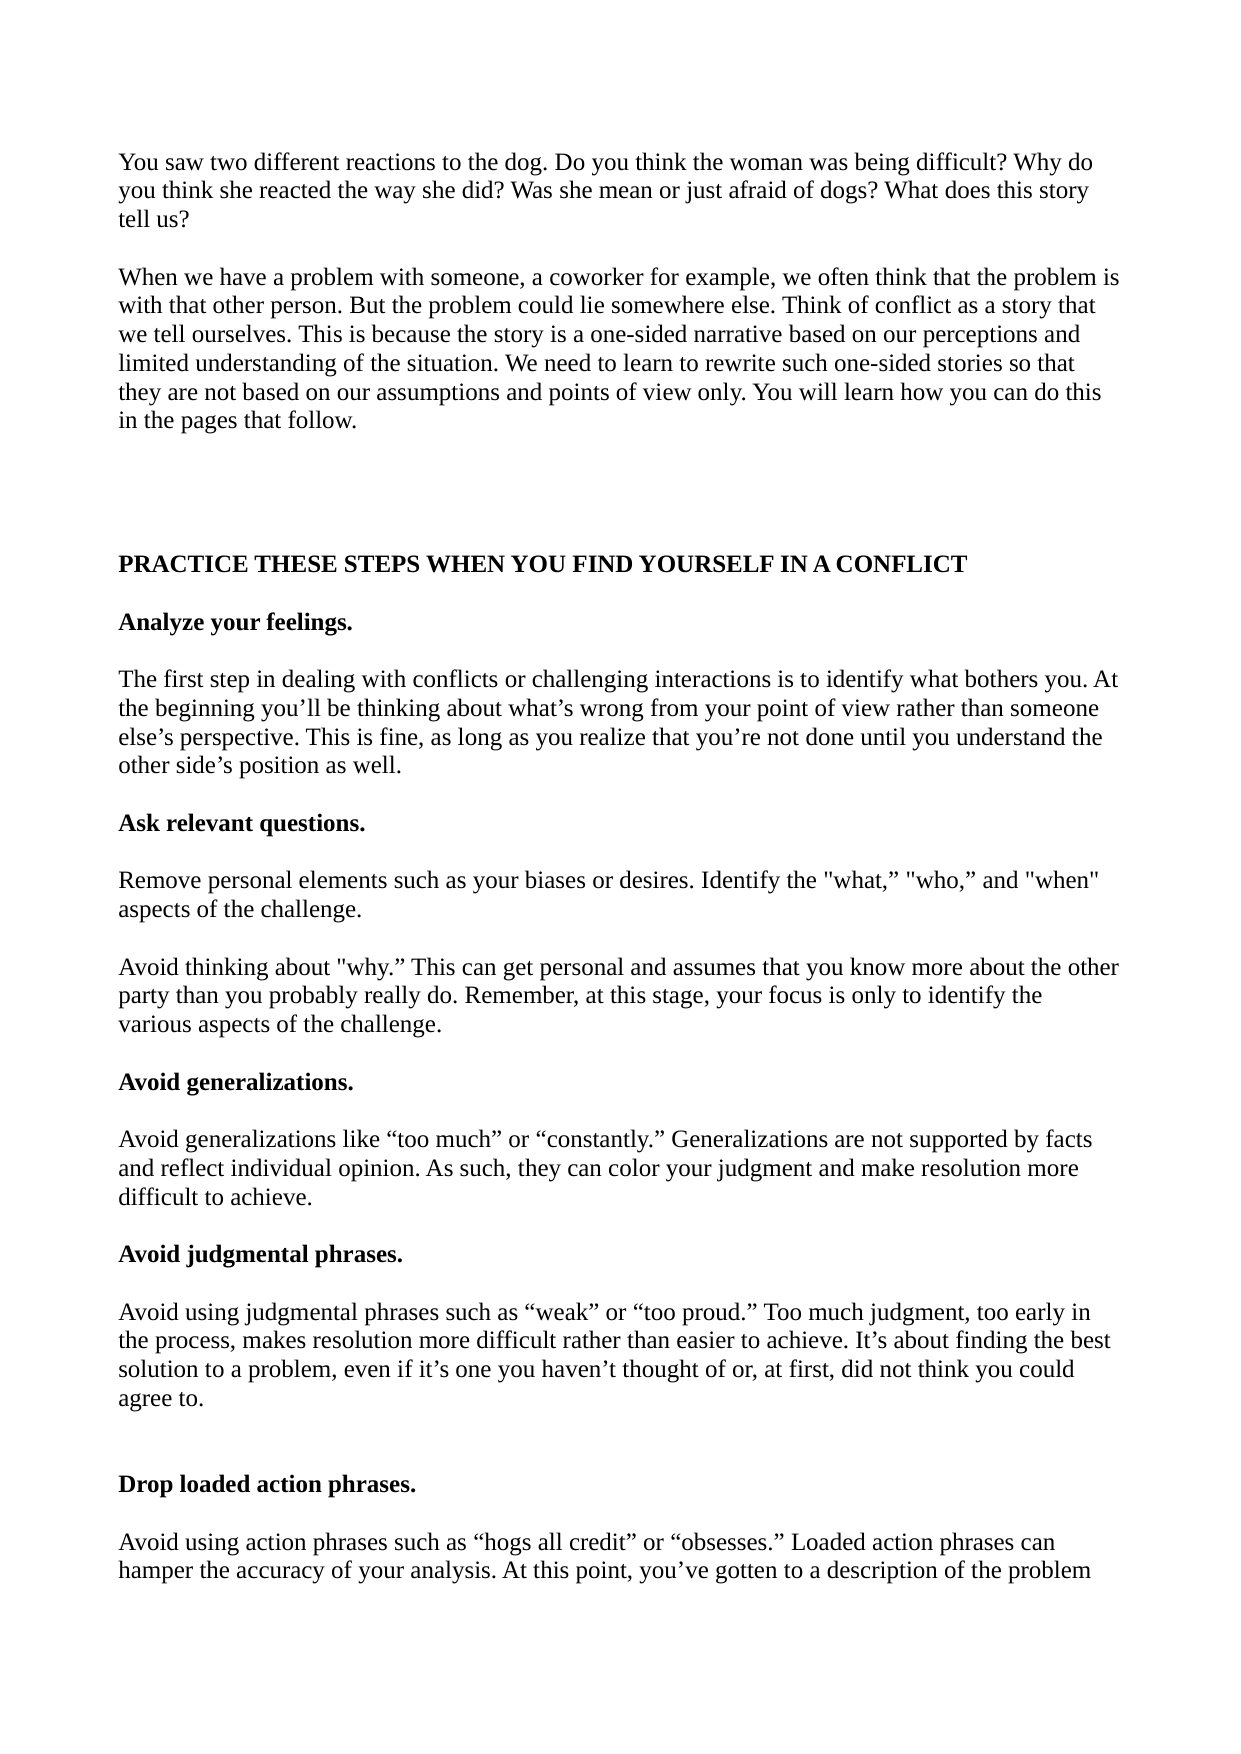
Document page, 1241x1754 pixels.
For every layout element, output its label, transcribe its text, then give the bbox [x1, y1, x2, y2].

text Avoid using judgmental phrases such as “weak” or “too proud.” Too much judgment, too early in the process, makes resolution more difficult rather than easier to achieve. It’s about finding the best solution to a problem, even if it’s one you haven’t thought of or, at first, did not think you could agree to. [118, 1297, 1122, 1412]
text Avoid generalizations. [118, 1067, 1122, 1096]
text Avoid using action phrases such as “hogs all credit” or “obsesses.” Loaded action phrases can hamper the accuracy of your analysis. At this point, you’ve gotten to a description of the problem [118, 1527, 1122, 1584]
text The first step in dealing with conflicts or challenging interactions is to identify what bothers you. At the beginning you’ll be thinking about what’s wrong from your point of view rather than someone else’s perspective. This is fine, as long as you realize that you’re not done until you understand the other side’s position as well. [118, 664, 1122, 779]
text PRACTICE THESE STEPS WHEN YOU FIND YOURSELF IN A CONFLICT [118, 549, 1122, 578]
text Analyze your feelings. [118, 607, 1122, 636]
text You saw two different reactions to the dog. Do you think the woman was being difficult? Why do you think she reacted the way she did? Was she mean or just afraid of dogs? What does this story tell us? [118, 147, 1122, 233]
text Drop loaded action phrases. [118, 1469, 1122, 1498]
text When we have a problem with someone, a coworker for example, we often think that the problem is with that other person. But the problem could lie somewhere else. Think of conflict as a story that we tell ourselves. This is because the story is a one-sided narrative based on our perceptions and limited understanding of the situation. We need to learn to rewrite such one-sided stories so that they are not based on our assumptions and points of view only. You will learn how you can do this in the pages that follow. [118, 262, 1122, 434]
text Remove personal elements such as your biases or desires. Identify the "what,” "who,” and "when" aspects of the challenge. [118, 866, 1122, 923]
text Avoid thinking about "why.” This can get personal and assumes that you know more about the other party than you probably really do. Remember, at this stage, your focus is only to identify the various aspects of the challenge. [118, 952, 1122, 1038]
text Ask relevant questions. [118, 808, 1122, 837]
text Avoid judgmental phrases. [118, 1239, 1122, 1268]
text Avoid generalizations like “too much” or “constantly.” Generalizations are not supported by facts and reflect individual opinion. As such, they can color your judgment and make resolution more difficult to achieve. [118, 1124, 1122, 1211]
